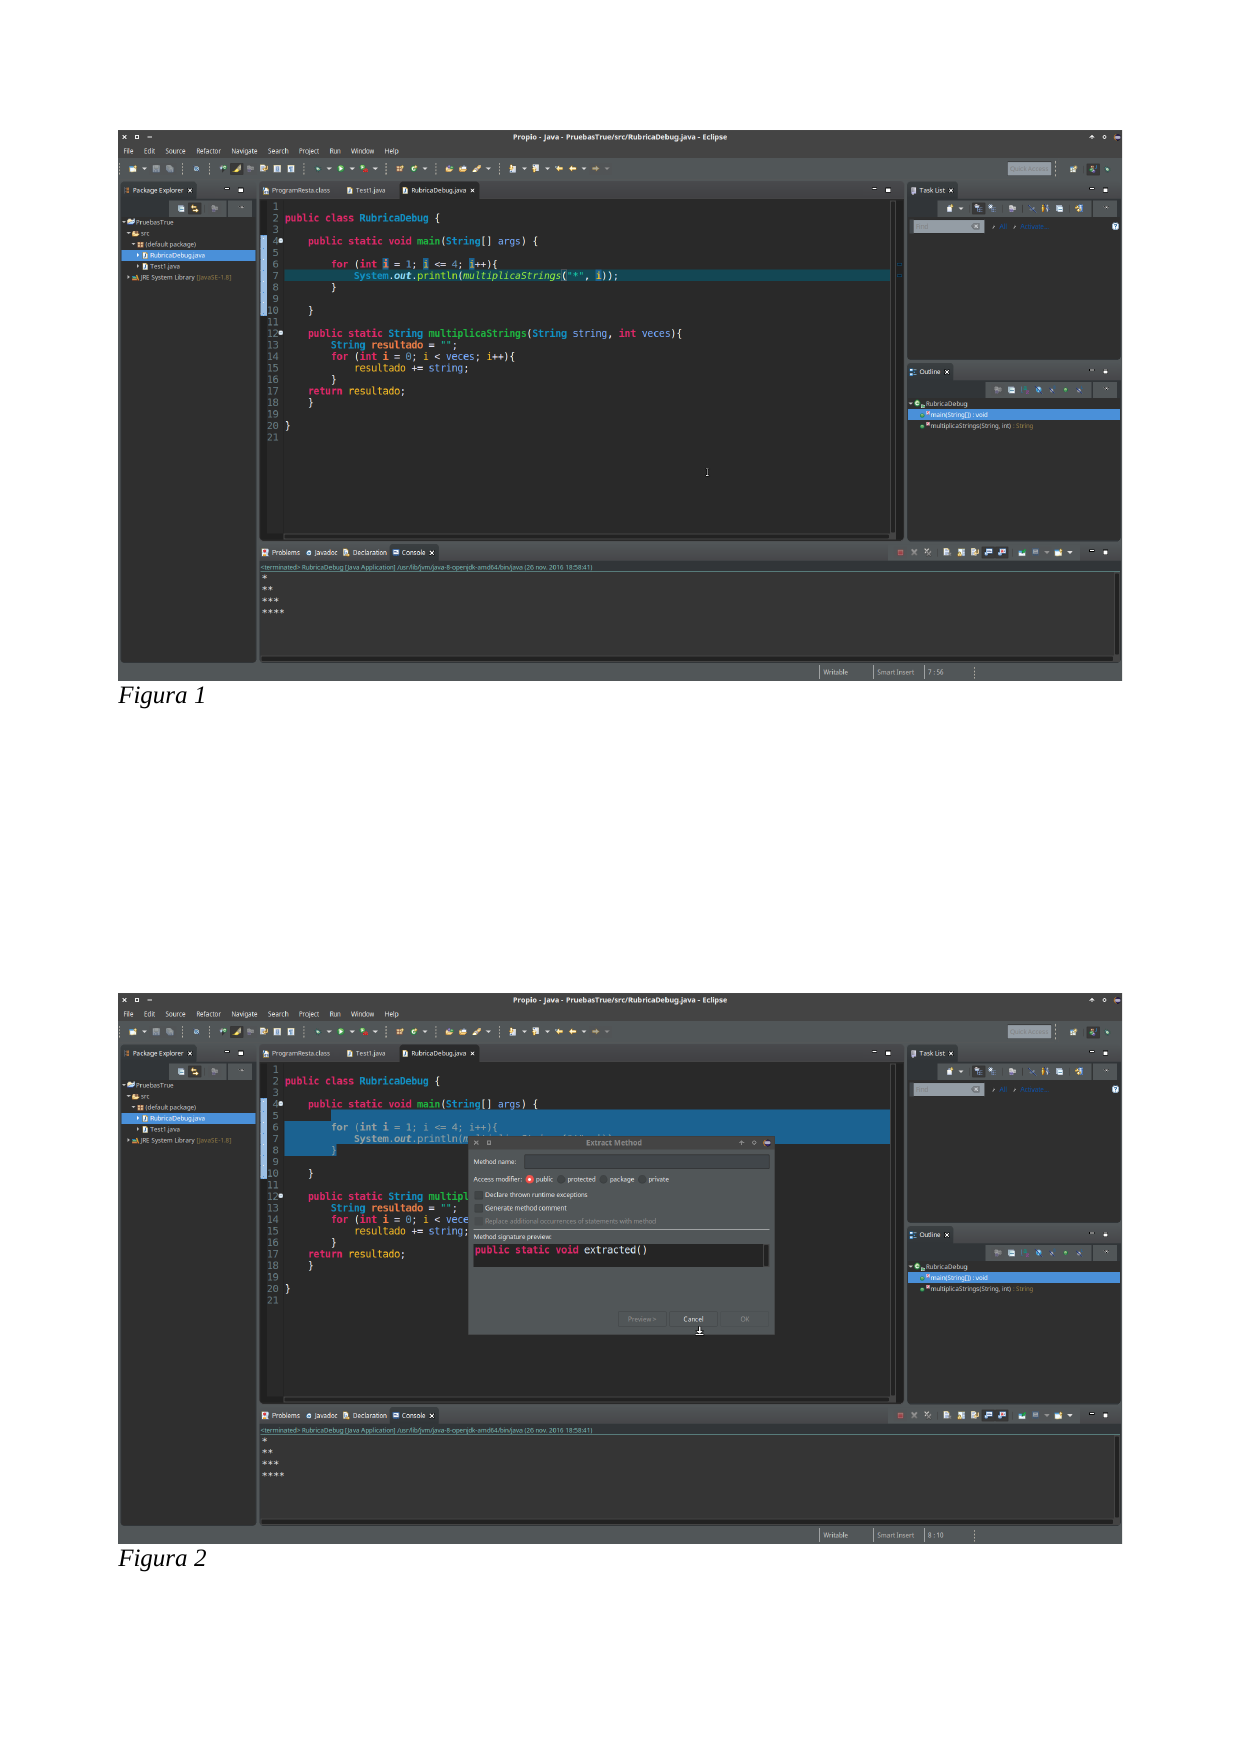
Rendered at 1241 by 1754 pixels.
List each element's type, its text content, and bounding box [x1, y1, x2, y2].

text Figura 2 [118, 1544, 1122, 1572]
picture [118, 130, 1123, 681]
text Figura 1 [118, 681, 1122, 709]
picture [118, 993, 1123, 1544]
